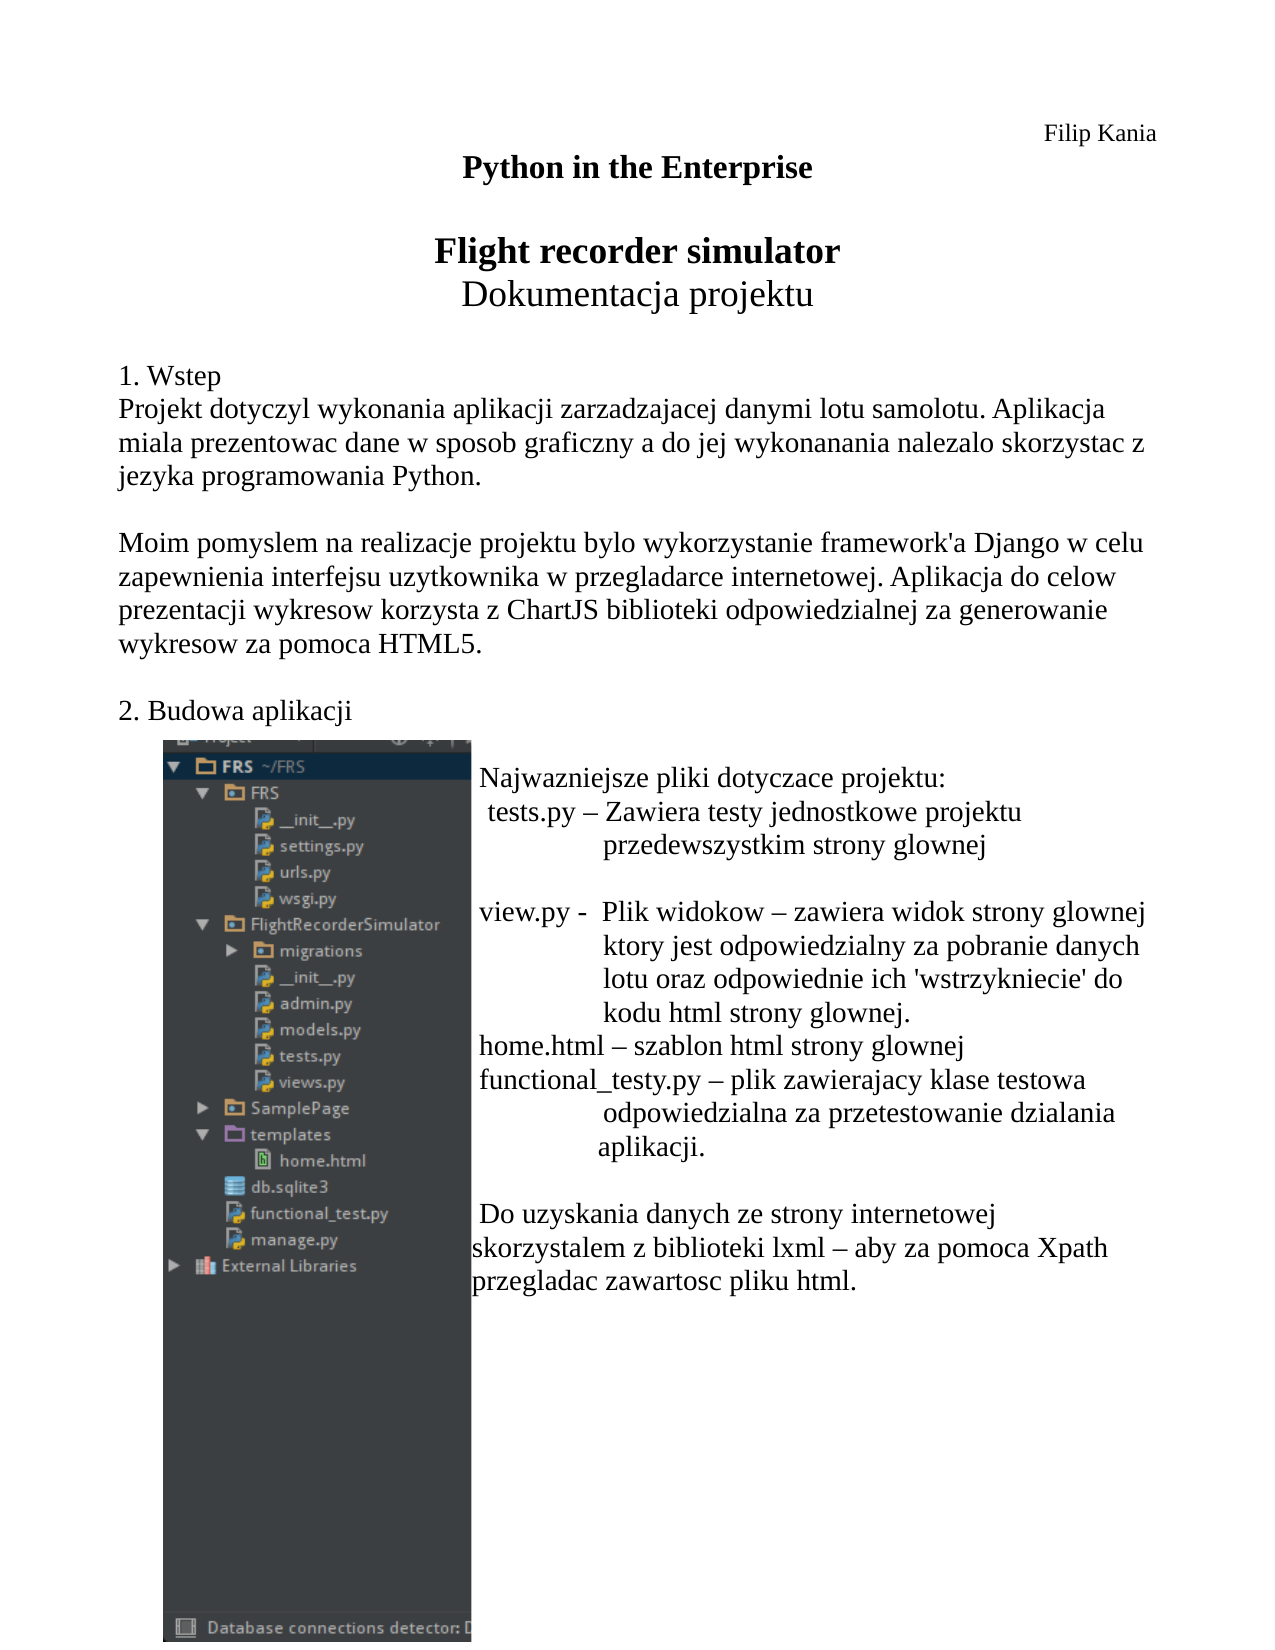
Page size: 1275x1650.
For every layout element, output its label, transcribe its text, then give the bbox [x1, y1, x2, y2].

text [118, 1062, 163, 1096]
text [118, 995, 163, 1028]
text Do uzyskania danych ze strony internetowej skorzystalem z biblioteki lxml – aby za pomoca Xpath przegladac zawartosc pliku html. [469, 1196, 1157, 1297]
text Moim pomyslem na realizacje projektu bylo wykorzystanie framework'a Django w celu zapewnienia interfejsu uzytkownika w przegladarce internetowej. Aplikacja do celow prezentacji wykresow korzysta z ChartJS biblioteki odpowiedzialnej za generowanie wykresow za pomoca HTML5. [118, 525, 1157, 659]
text przedewszystkim strony glownej [469, 827, 1157, 861]
text Najwazniejsze pliki dotyczace projektu: [469, 760, 1157, 794]
text functional_testy.py – plik zawierajacy klase testowa [469, 1062, 1157, 1096]
text [118, 1129, 163, 1163]
text home.html – szablon html strony glownej [469, 1028, 1157, 1062]
text ktory jest odpowiedzialny za pobranie danych [469, 928, 1157, 961]
text [118, 794, 163, 827]
text Projekt dotyczyl wykonania aplikacji zarzadzajacej danymi lotu samolotu. Aplikacja miala prezentowac dane w sposob graficzny a do jej wykonanania nalezalo skorzystac z jezyka programowania Python. [118, 391, 1157, 492]
text Dokumentacja projektu [118, 271, 1157, 314]
text [118, 1196, 163, 1297]
text lotu oraz odpowiednie ich 'wstrzykniecie' do [469, 961, 1157, 995]
text view.py - Plik widokow – zawiera widok strony glownej [469, 894, 1157, 928]
text [118, 827, 163, 861]
text 1. Wstep [118, 358, 1157, 391]
text [118, 894, 163, 928]
text Python in the Enterprise [118, 147, 1157, 185]
text tests.py – Zawiera testy jednostkowe projektu [469, 794, 1157, 827]
text kodu html strony glownej. [469, 995, 1157, 1028]
text Flight recorder simulator [118, 228, 1157, 271]
text [118, 961, 163, 995]
text [118, 760, 163, 794]
text Filip Kania [118, 118, 1157, 147]
text [118, 1096, 163, 1129]
text aplikacji. [469, 1129, 1157, 1163]
text odpowiedzialna za przetestowanie dzialania [469, 1096, 1157, 1129]
text [118, 928, 163, 961]
text 2. Budowa aplikacji [118, 693, 1157, 727]
text [118, 1028, 163, 1062]
